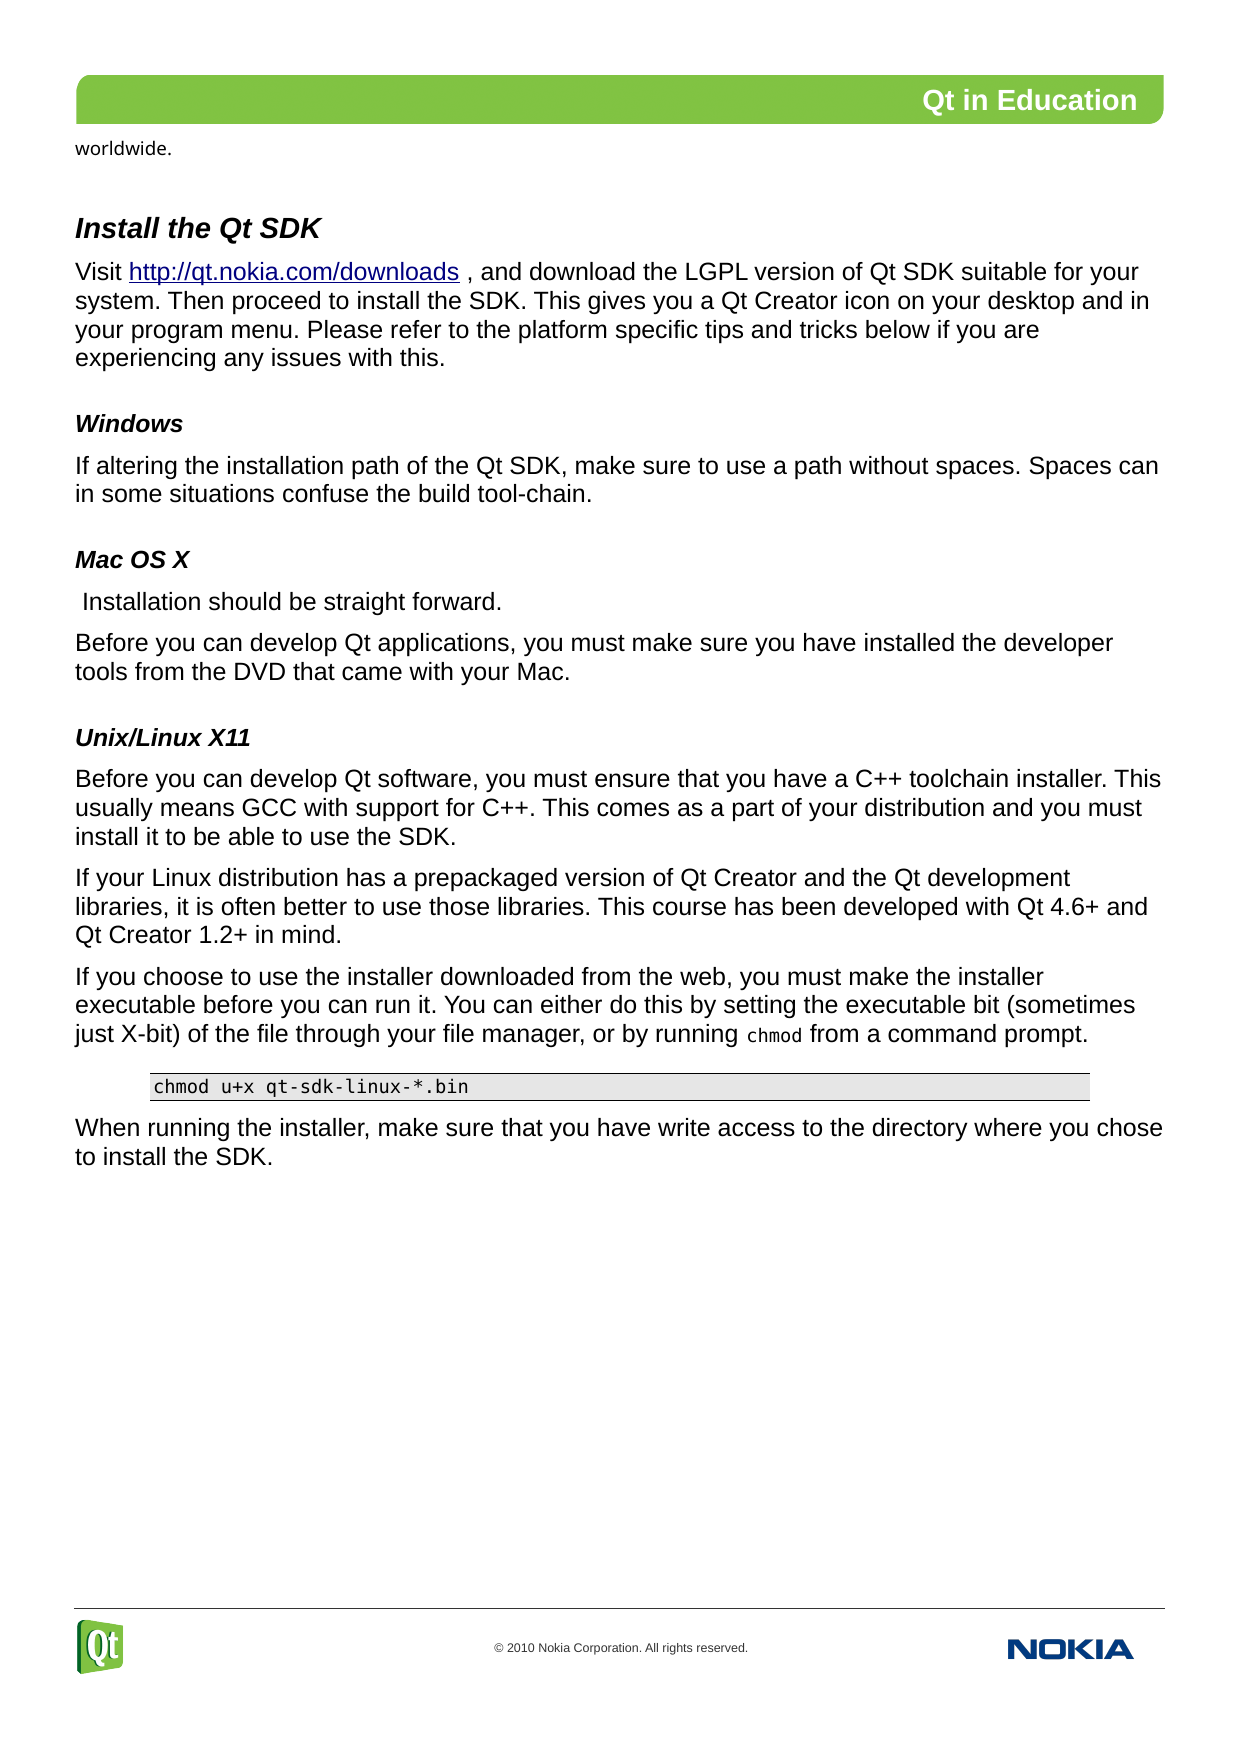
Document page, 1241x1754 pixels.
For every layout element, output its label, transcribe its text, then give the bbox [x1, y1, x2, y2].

text Before you can develop Qt applications, you must make sure you have installed the developer tools from the DVD that came with your Mac. [75, 628, 1165, 685]
text If altering the installation path of the Qt SDK, make sure to use a path without spaces. Spaces can in some situations confuse the build tool-chain. [75, 451, 1165, 508]
picture [978, 1610, 1164, 1688]
text If you choose to use the installer downloaded from the web, you must make the installer executable before you can run it. You can either do this by setting the executable bit (sometimes just X-bit) of the file through your file manager, or by running chmod from a command prompt. [75, 961, 1165, 1048]
text worldwide. [75, 135, 1165, 161]
text When running the installer, make sure that you have write access to the directory where you chose to install the SDK. [75, 1113, 1165, 1170]
subtitle Windows [75, 409, 1165, 438]
picture [76, 75, 1164, 124]
text Before you can develop Qt software, you must ensure that you have a C++ toolchain installer. This usually means GCC with support for C++. This comes as a part of your distribution and you must install it to be able to use the SDK. [75, 764, 1165, 850]
subtitle Mac OS X [75, 546, 1165, 574]
picture [73, 1615, 127, 1679]
text Visit http://qt.nokia.com/downloads , and download the LGPL version of Qt SDK suitable for your system. Then proceed to install the SDK. This gives you a Qt Creator icon on your desktop and in your program menu. Please refer to the platform specific tips and tricks below if you are experiencing any issues with this. [75, 257, 1165, 372]
text chmod u+x qt-sdk-linux-*.bin [150, 1074, 1090, 1100]
subtitle Install the Qt SDK [75, 211, 1165, 244]
text If your Linux distribution has a prepackaged version of Qt Creator and the Qt development libraries, it is often better to use those libraries. This course has been developed with Qt 4.6+ and Qt Creator 1.2+ in mind. [75, 863, 1165, 949]
text Installation should be straight forward. [75, 587, 1165, 615]
subtitle Unix/Linux X11 [75, 723, 1165, 751]
